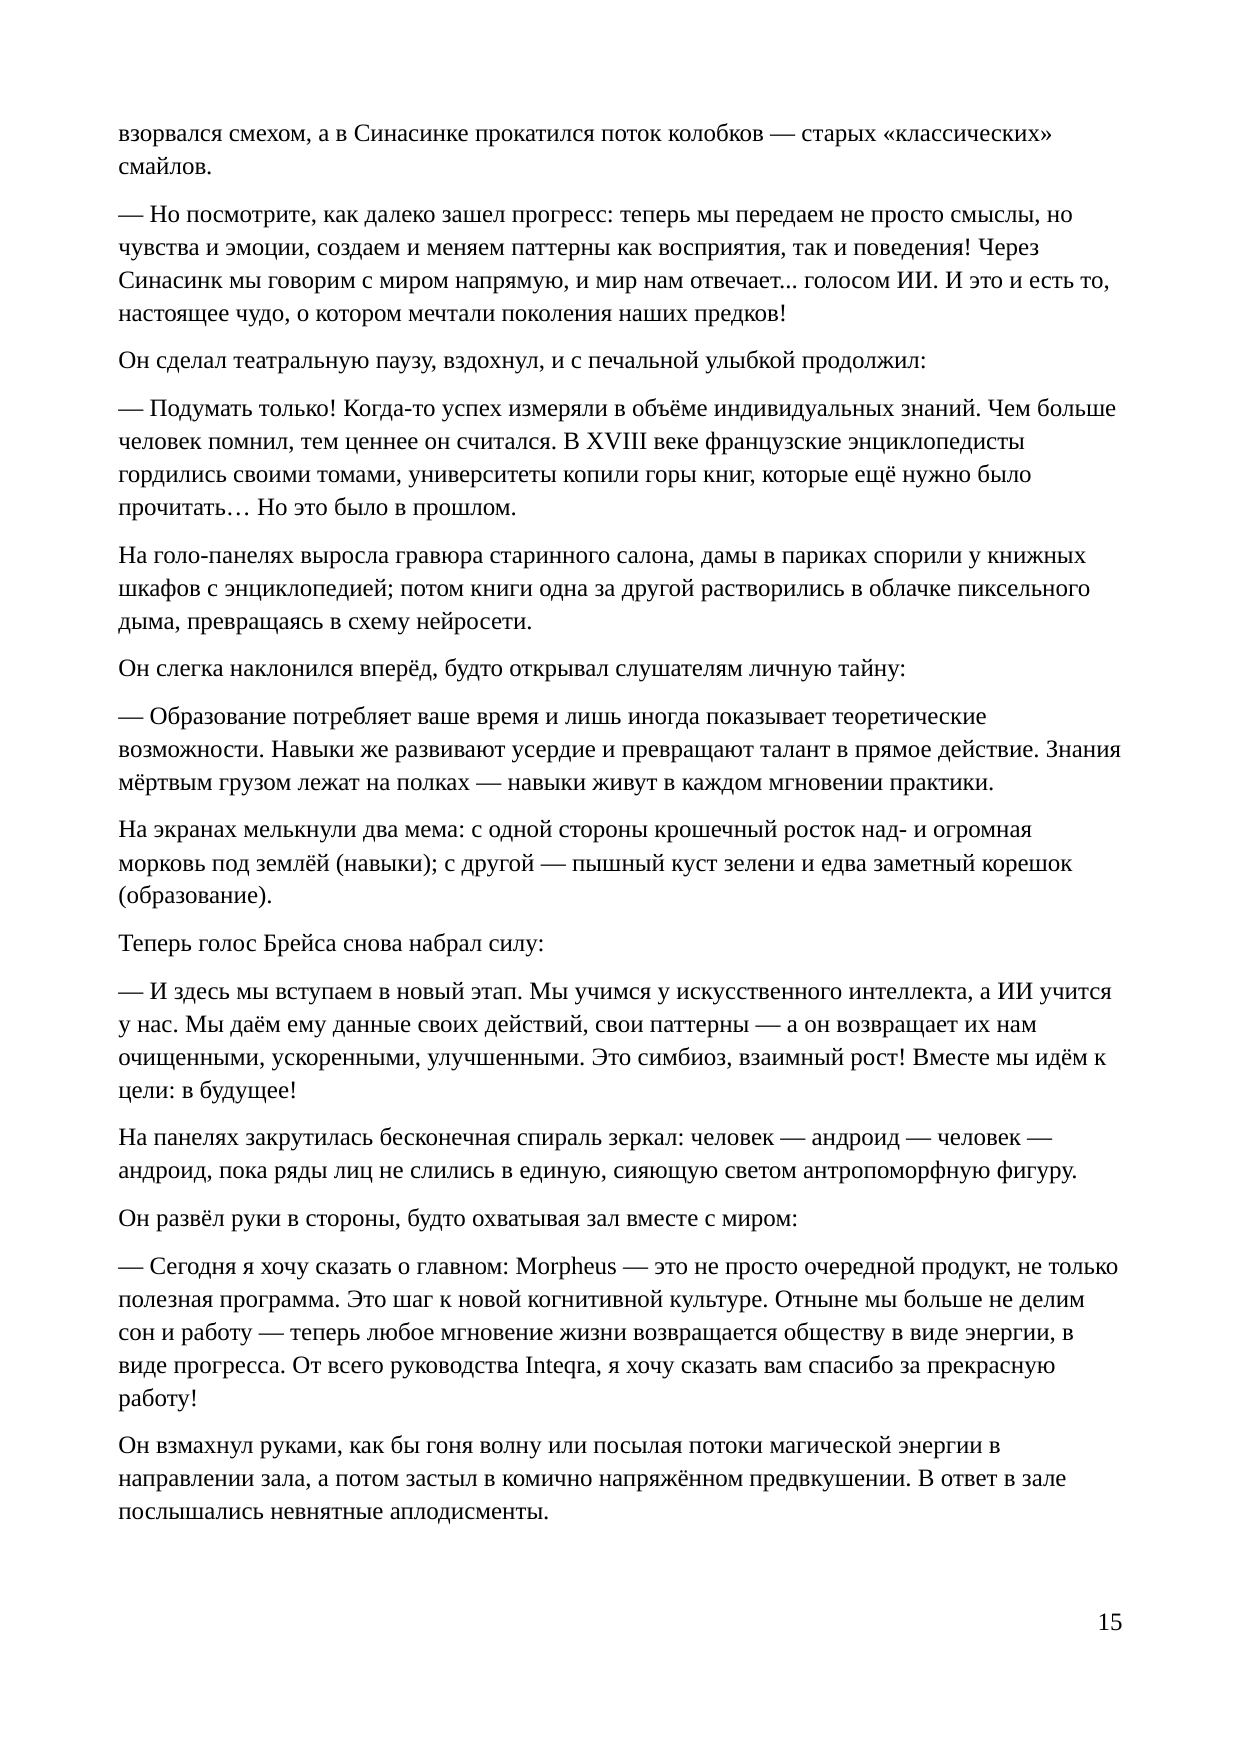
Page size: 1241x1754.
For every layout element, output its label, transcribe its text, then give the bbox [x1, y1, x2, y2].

text На экранах мелькнули два мема: с одной стороны крошечный росток над- и огромная морковь под землёй (навыки); с другой — пышный куст зелени и едва заметный корешок (образование). [118, 814, 1122, 909]
text Он взмахнул руками, как бы гоня волну или посылая потоки магической энергии в направлении зала, а потом застыл в комично напряжённом предвкушении. В ответ в зале послышались невнятные аплодисменты. [118, 1430, 1122, 1525]
text — Сегодня я хочу сказать о главном: Morpheus — это не просто очередной продукт, не только полезная программа. Это шаг к новой когнитивной культуре. Отныне мы больше не делим сон и работу — теперь любое мгновение жизни возвращается обществу в виде энергии, в виде прогресса. От всего руководства Inteqra, я хочу сказать вам спасибо за прекрасную работу! [118, 1251, 1122, 1412]
text Он развёл руки в стороны, будто охватывая зал вместе с миром: [118, 1203, 1122, 1232]
text взорвался смехом, а в Синасинке прокатился поток колобков — старых «классических» смайлов. [118, 118, 1122, 180]
text На голо-панелях выросла гравюра старинного салона, дамы в париках спорили у книжных шкафов с энциклопедией; потом книги одна за другой растворились в облачке пиксельного дыма, превращаясь в схему нейросети. [118, 540, 1122, 634]
text Он сделал театральную паузу, вздохнул, и с печальной улыбкой продолжил: [118, 345, 1122, 374]
text — Образование потребляет ваше время и лишь иногда показывает теоретические возможности. Навыки же развивают усердие и превращают талант в прямое действие. Знания мёртвым грузом лежат на полках — навыки живут в каждом мгновении практики. [118, 701, 1122, 796]
text Он слегка наклонился вперёд, будто открывал слушателям личную тайну: [118, 653, 1122, 682]
text — Подумать только! Когда-то успех измеряли в объёме индивидуальных знаний. Чем больше человек помнил, тем ценнее он считался. В XVIII веке французские энциклопедисты гордились своими томами, университеты копили горы книг, которые ещё нужно было прочитать… Но это было в прошлом. [118, 393, 1122, 521]
text — Но посмотрите, как далеко зашел прогресс: теперь мы передаем не просто смыслы, но чувства и эмоции, создаем и меняем паттерны как восприятия, так и поведения! Через Синасинк мы говорим с миром напрямую, и мир нам отвечает... голосом ИИ. И это и есть то, настоящее чудо, о котором мечтали поколения наших предков! [118, 199, 1122, 327]
text На панелях закрутилась бесконечная спираль зеркал: человек — андроид — человек — андроид, пока ряды лиц не слились в единую, сияющую светом антропоморфную фигуру. [118, 1122, 1122, 1184]
text — И здесь мы вступаем в новый этап. Мы учимся у искусственного интеллекта, а ИИ учится у нас. Мы даём ему данные своих действий, свои паттерны — а он возвращает их нам очищенными, ускоренными, улучшенными. Это симбиоз, взаимный рост! Вместе мы идём к цели: в будущее! [118, 976, 1122, 1104]
text Теперь голос Брейса снова набрал силу: [118, 928, 1122, 957]
